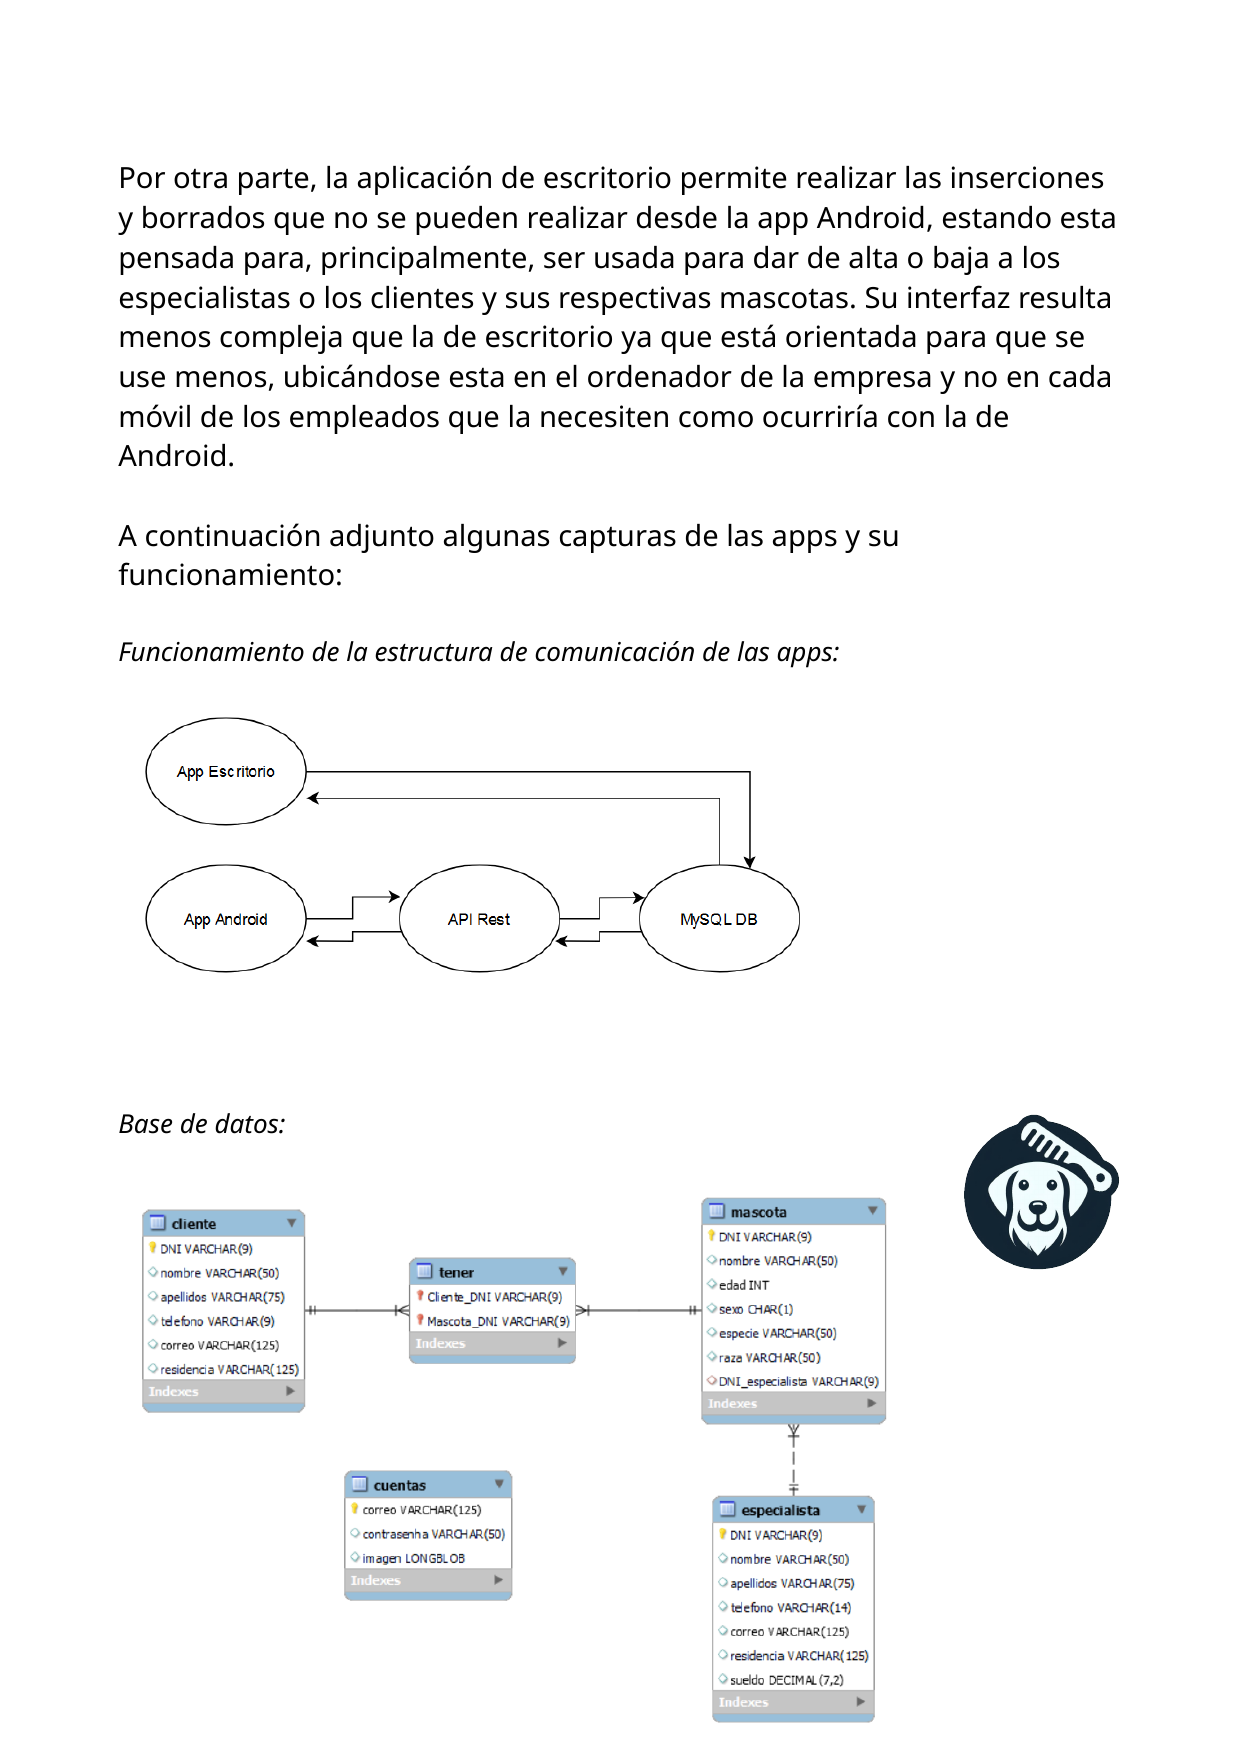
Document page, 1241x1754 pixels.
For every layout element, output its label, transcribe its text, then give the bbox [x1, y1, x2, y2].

picture [119, 1177, 901, 1736]
text Funcionamiento de la estructura de comunicación de las apps: [118, 634, 1122, 669]
text A continuación adjunto algunas capturas de las apps y su funcionamiento: [118, 515, 1122, 594]
text Por otra parte, la aplicación de escritorio permite realizar las inserciones y borrados que no se pueden realizar desde la app Android, estando esta pensada para, principalmente, ser usada para dar de alta o baja a los especialistas o los clientes y sus respectivas mascotas. Su interfaz resulta menos compleja que la de escritorio ya que está orientada para que se use menos, ubicándose esta en el ordenador de la empresa y no en cada móvil de los empleados que la necesiten como ocurriría con la de Android. [118, 158, 1122, 475]
text Base de datos: [118, 1106, 1122, 1142]
picture [128, 709, 808, 987]
picture [961, 1111, 1122, 1274]
